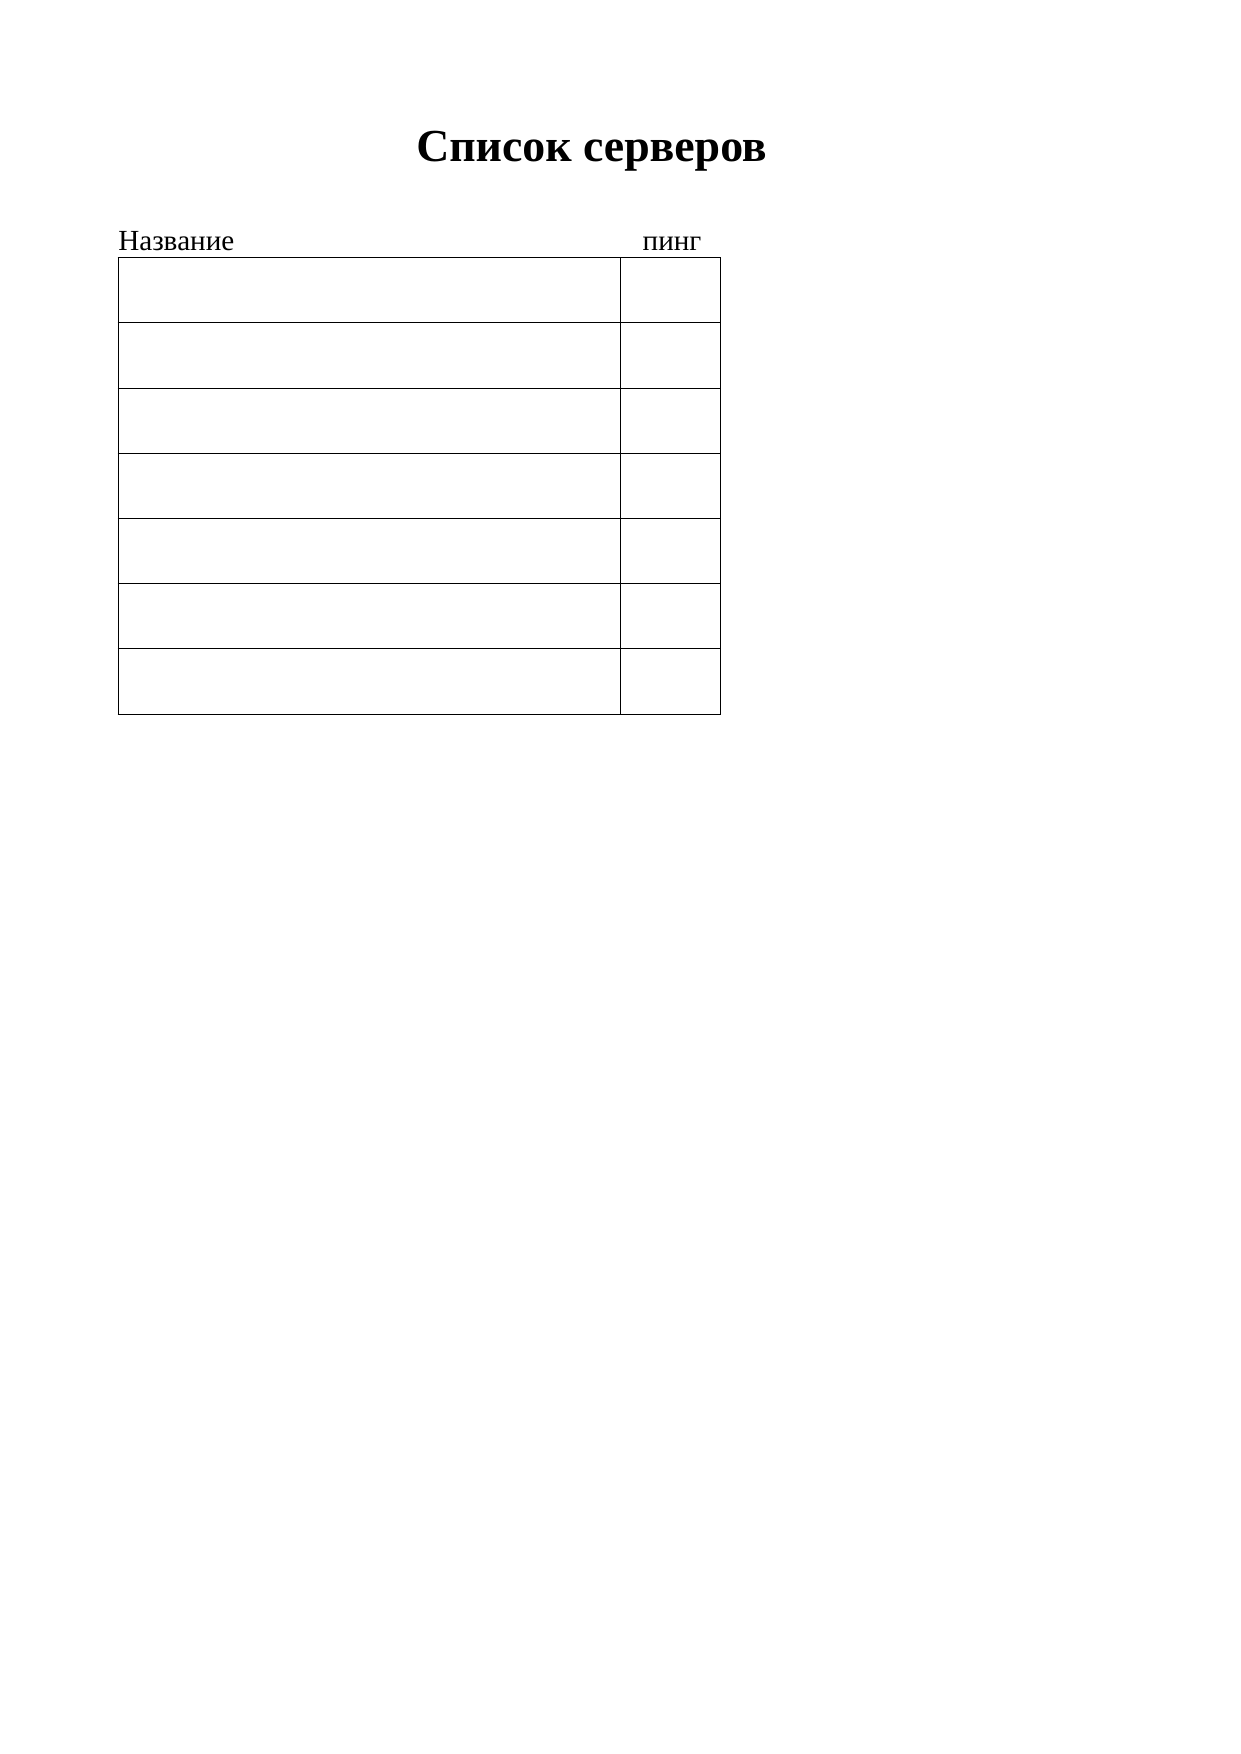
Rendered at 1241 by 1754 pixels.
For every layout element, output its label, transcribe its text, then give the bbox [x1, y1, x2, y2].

table_cell [621, 649, 720, 713]
table_header [119, 258, 620, 322]
text Название пинг [118, 223, 1122, 257]
table_cell [119, 584, 620, 648]
table_cell [621, 519, 720, 583]
table_cell [621, 454, 720, 518]
table_cell [621, 584, 720, 648]
table_cell [119, 649, 620, 713]
table_header [621, 258, 720, 322]
table_cell [119, 389, 620, 453]
table_cell [119, 454, 620, 518]
table_cell [621, 389, 720, 453]
table_cell [119, 519, 620, 583]
table_cell [621, 323, 720, 387]
table_cell [119, 323, 620, 387]
text Список серверов [118, 118, 1122, 171]
